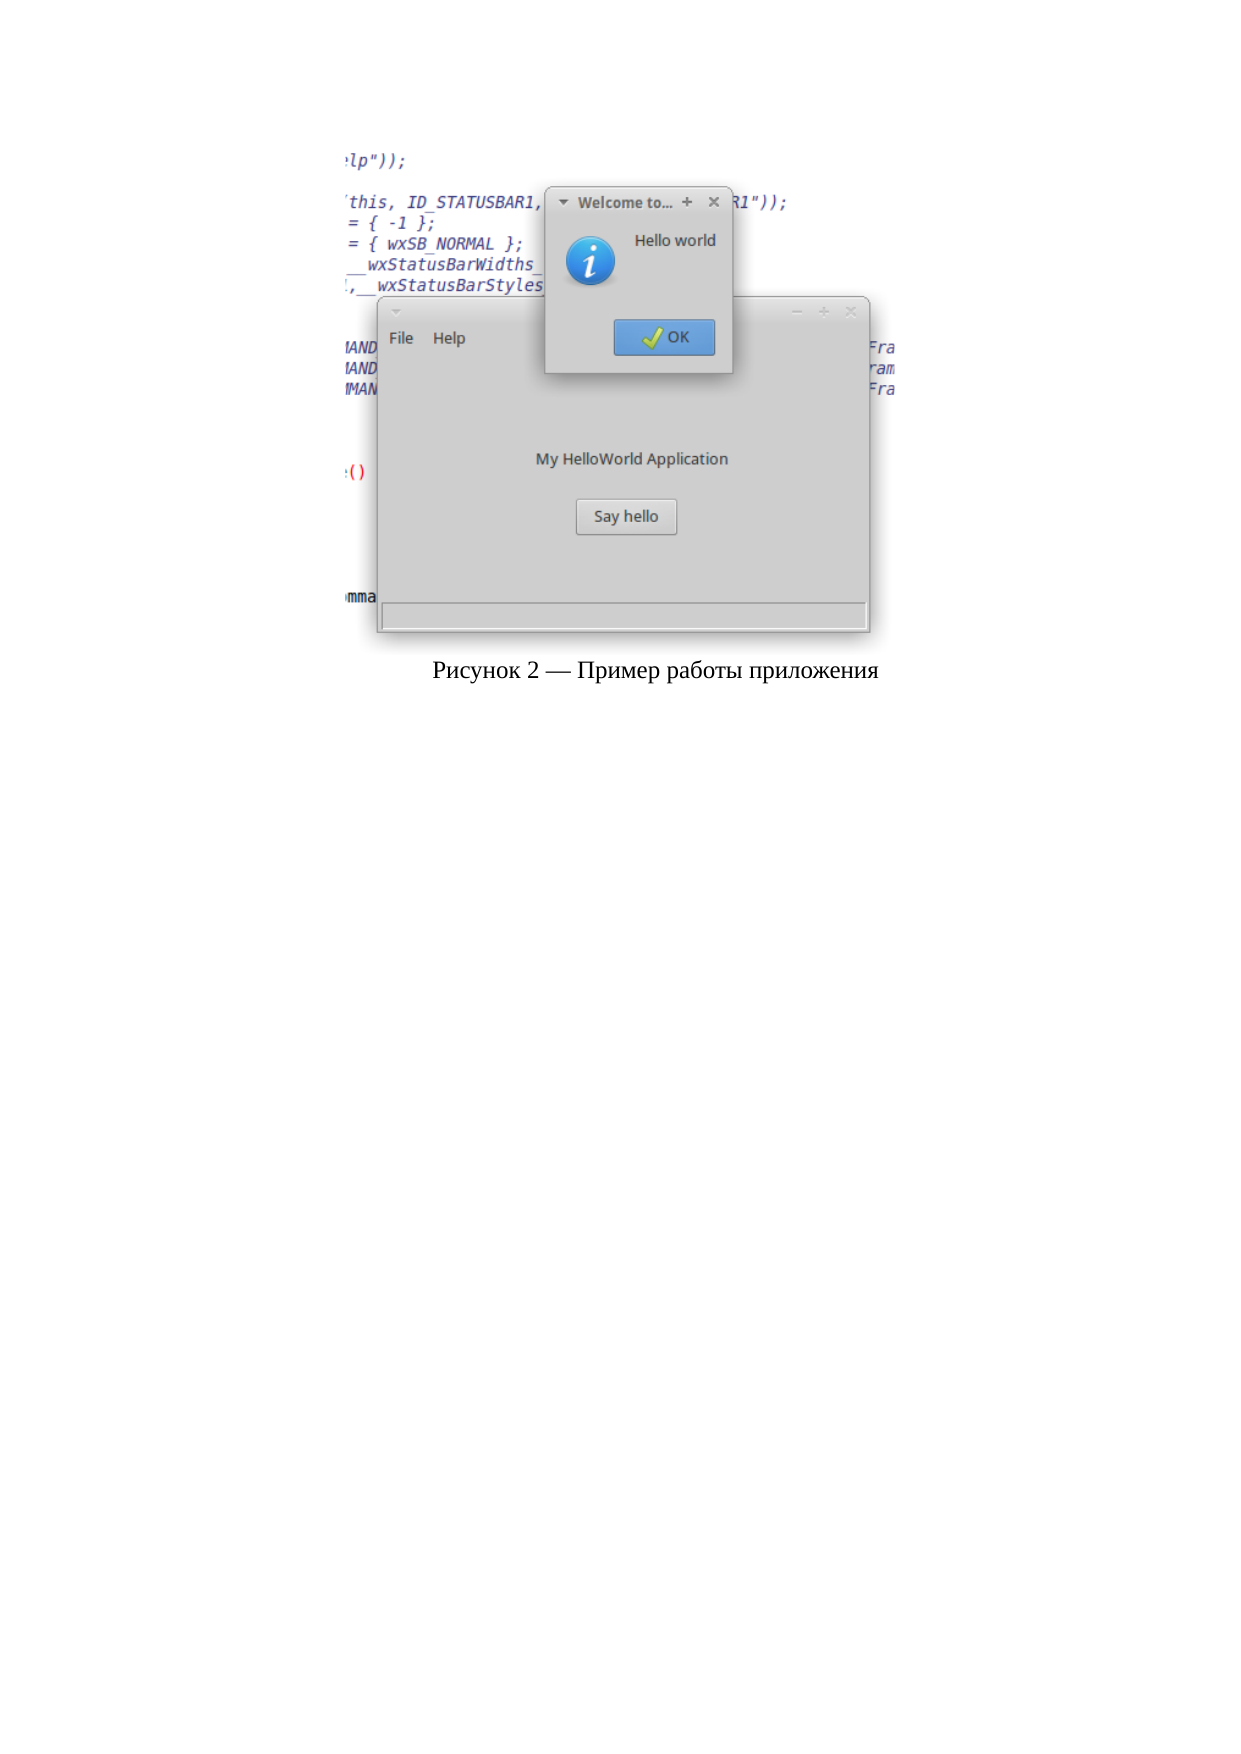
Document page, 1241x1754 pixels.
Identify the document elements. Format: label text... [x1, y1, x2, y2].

text Рисунок 2 — Пример работы приложения [118, 118, 1122, 684]
picture [345, 135, 895, 655]
